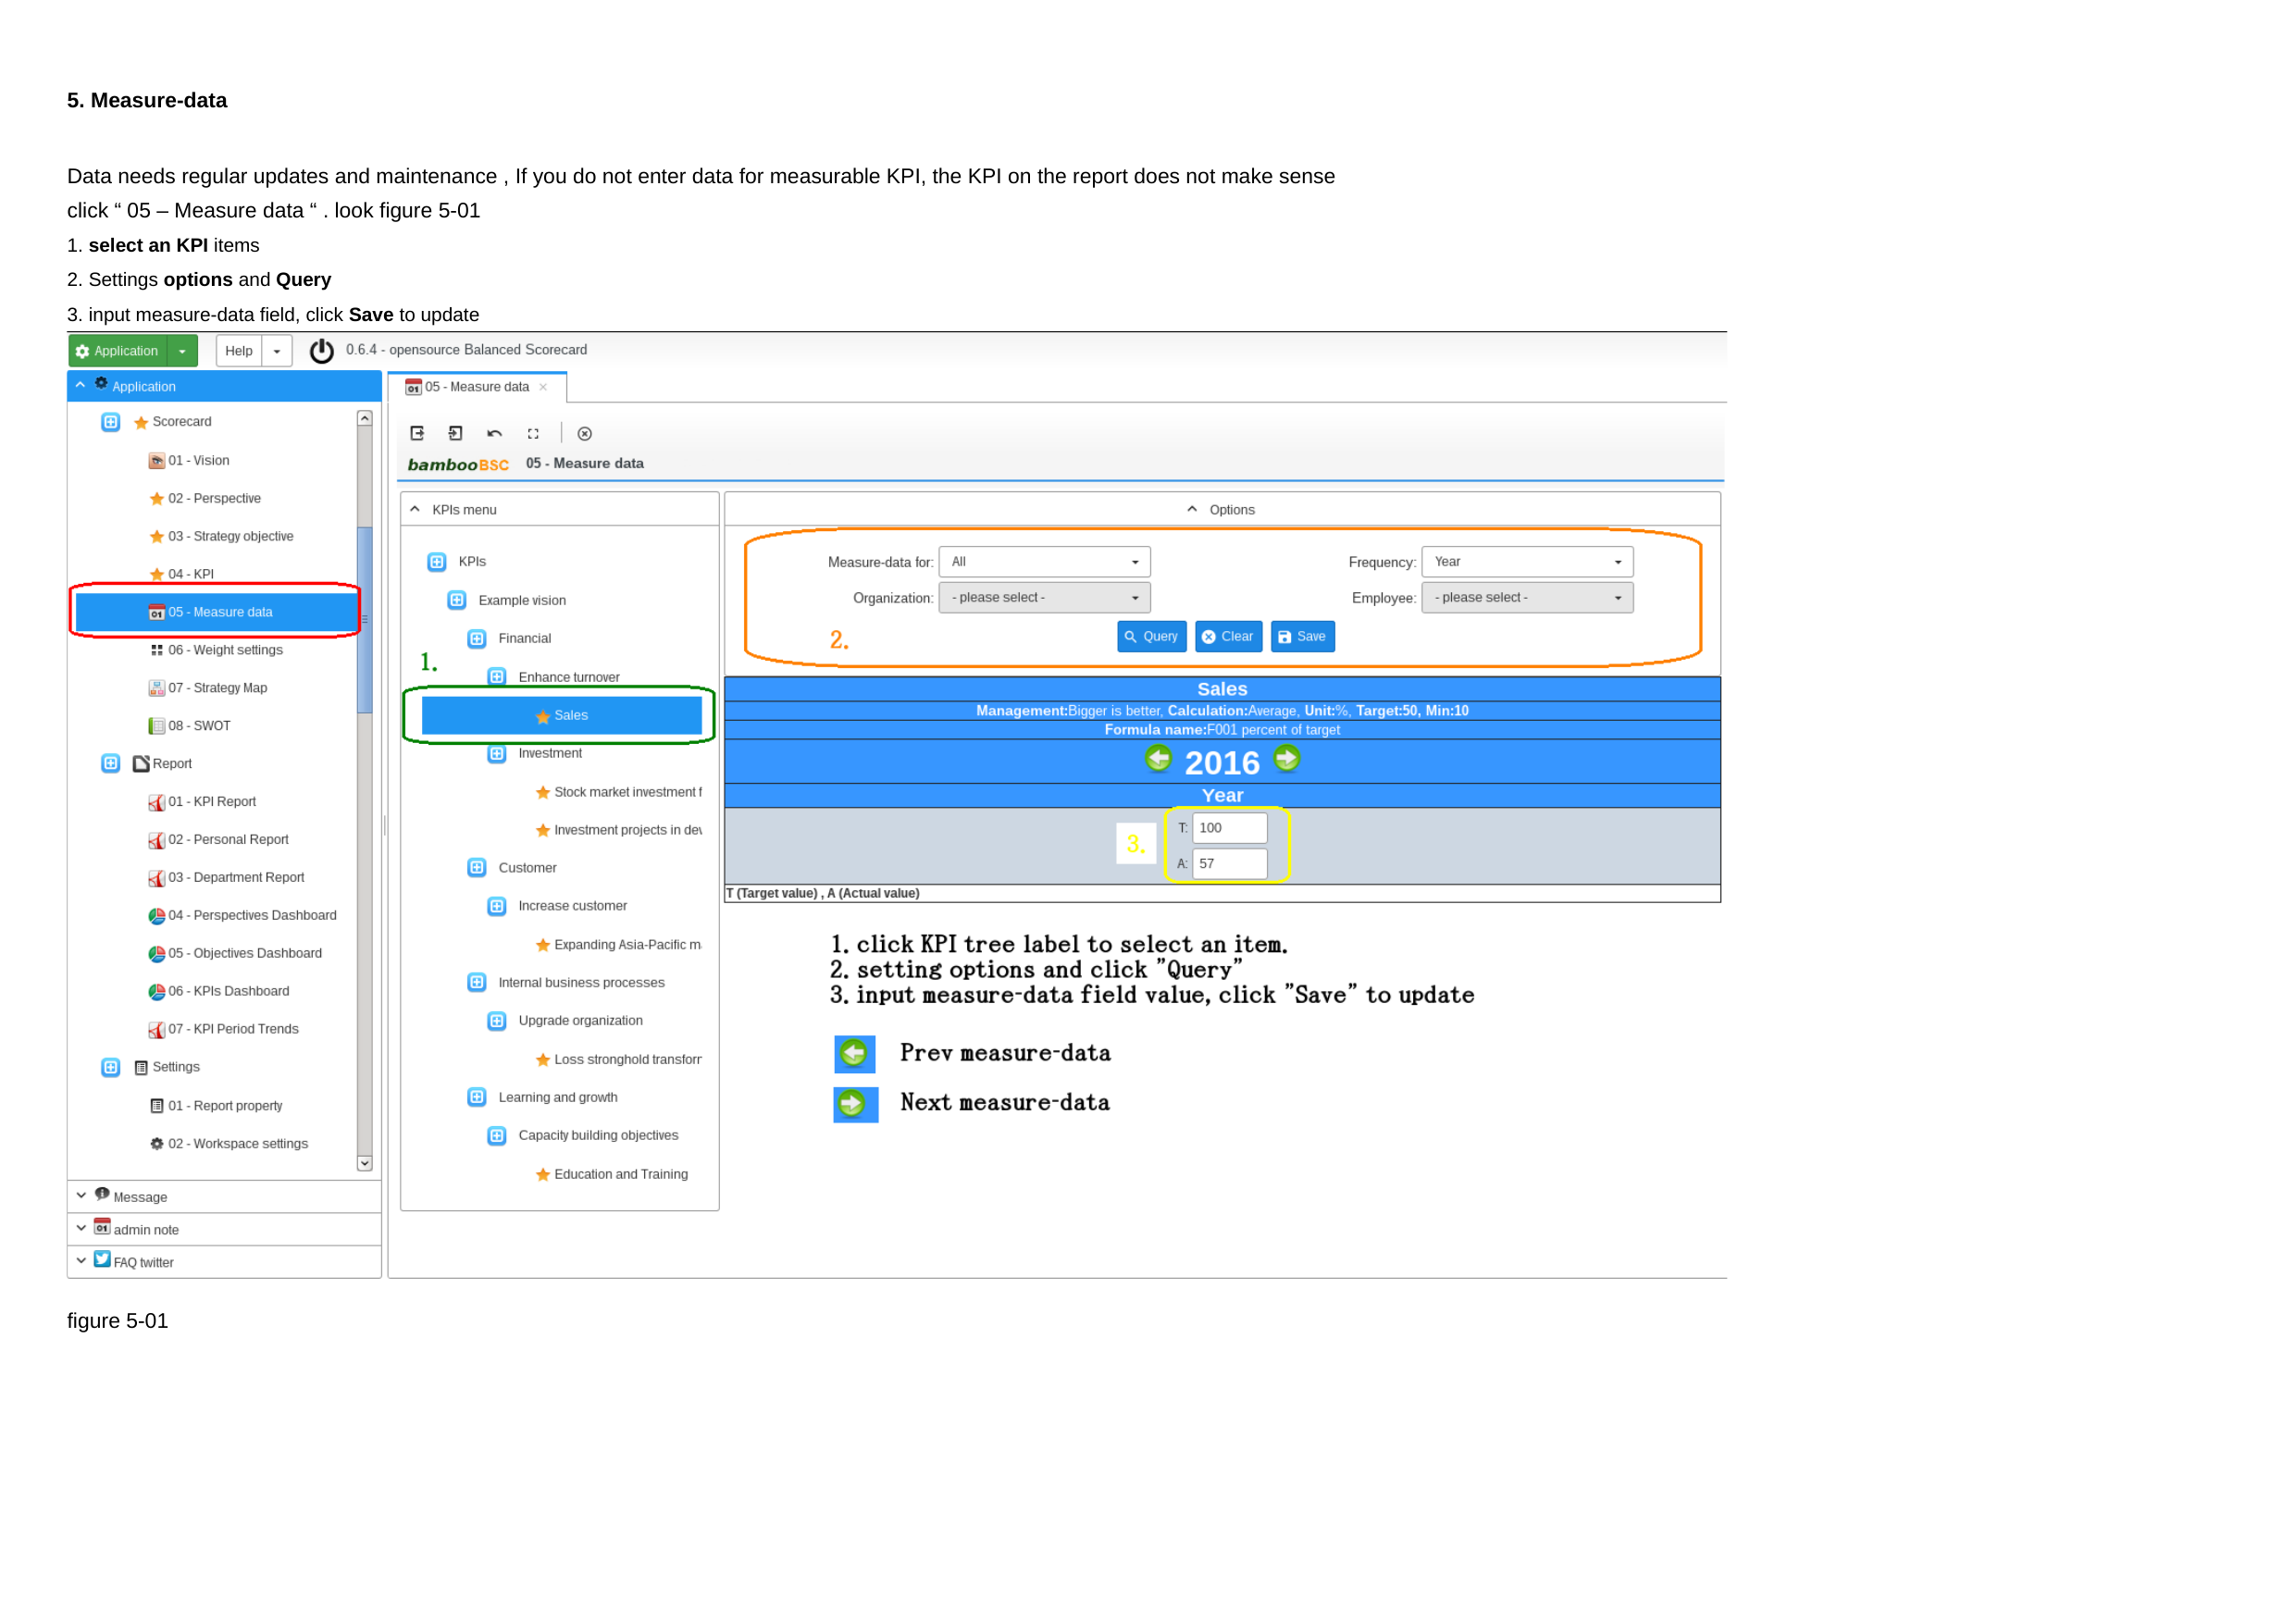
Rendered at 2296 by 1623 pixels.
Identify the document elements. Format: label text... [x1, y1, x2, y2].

text 1. select an KPI items [67, 228, 2226, 263]
text click “ 05 – Measure data “ . look figure 5-01 [67, 193, 2226, 228]
subtitle 5. Measure-data [67, 82, 2226, 118]
text 2. Settings options and Query [67, 263, 2226, 297]
text 3. input measure-data field, click Save to update [67, 297, 2226, 332]
text figure 5-01 [67, 1304, 2226, 1338]
picture [67, 331, 1728, 1279]
text Data needs regular updates and maintenance , If you do not enter data for measurable KPI, the KPI on the report does not make sense [67, 158, 2226, 193]
